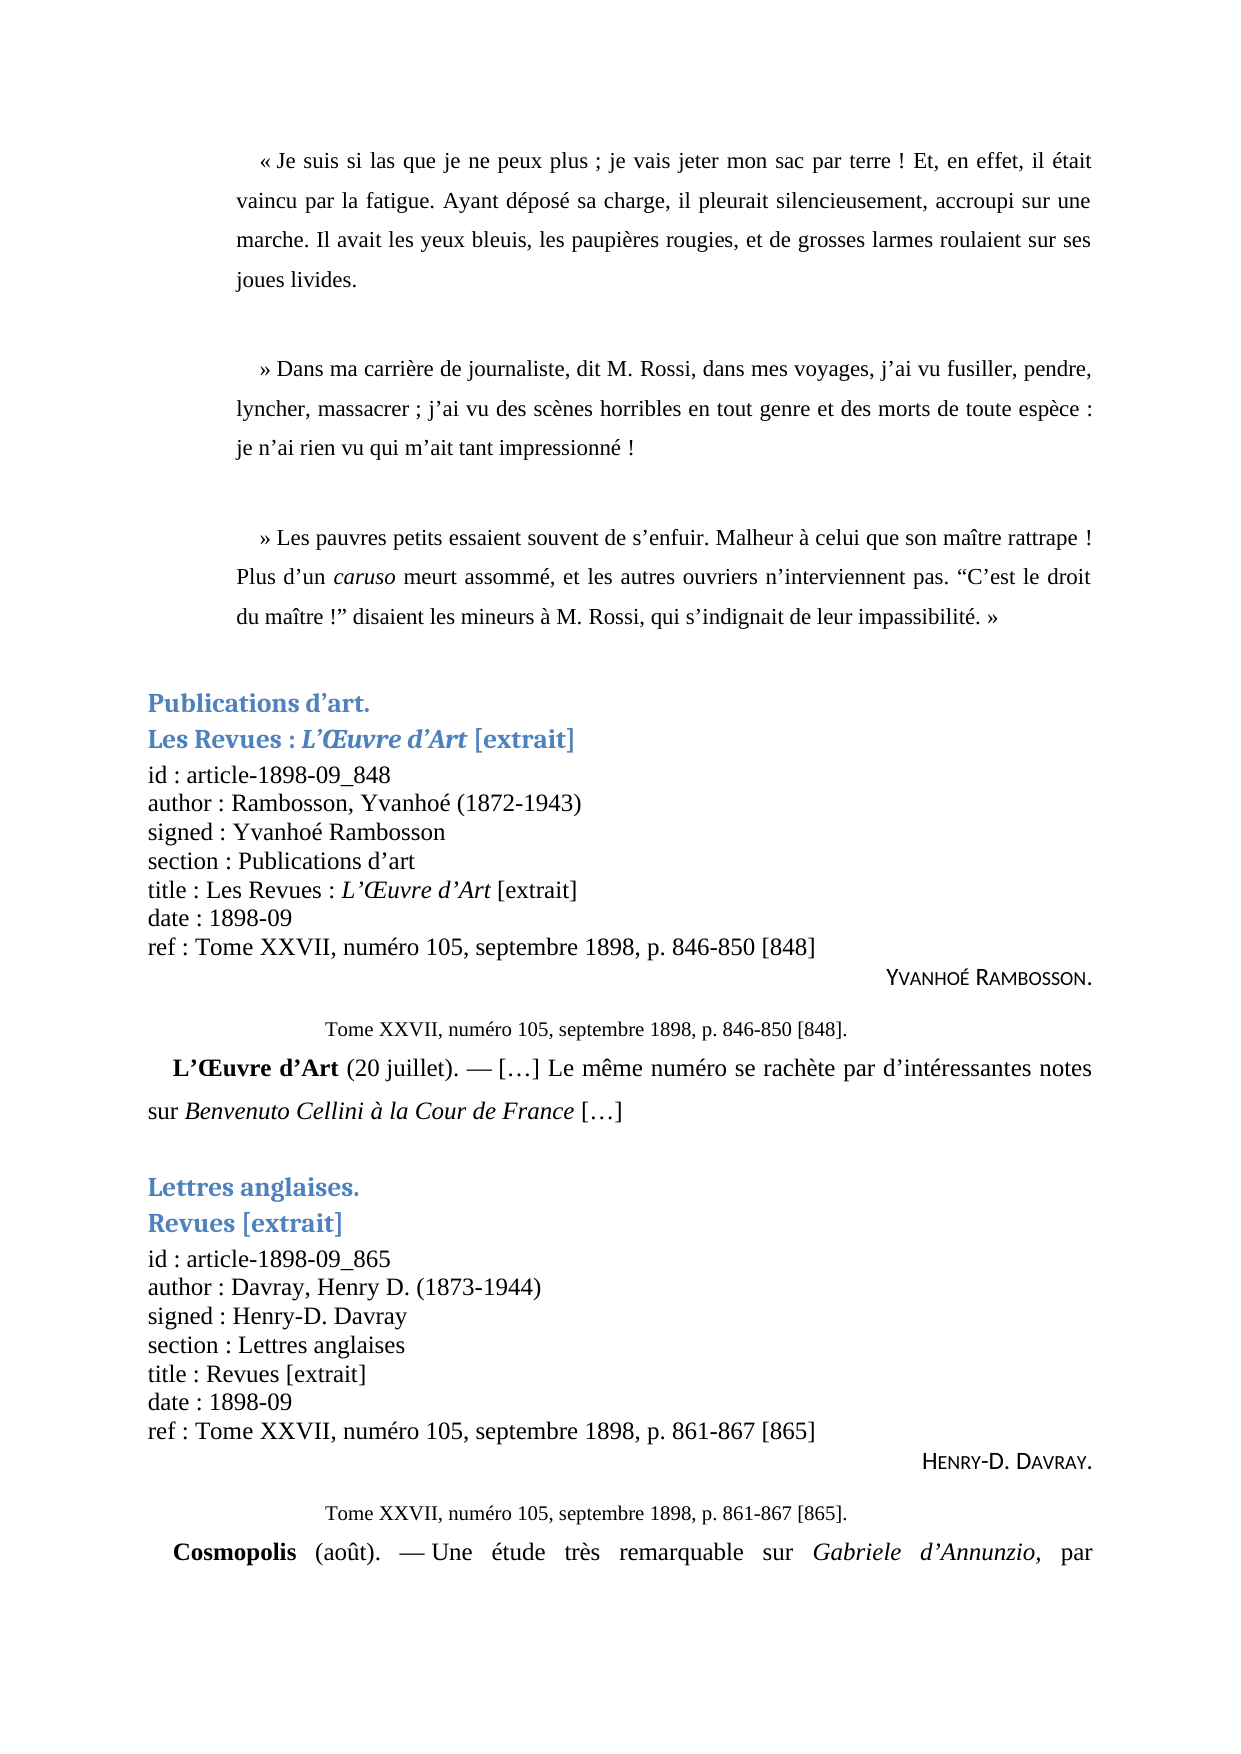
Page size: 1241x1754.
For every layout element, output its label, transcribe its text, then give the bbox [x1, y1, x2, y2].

text Cosmopolis (août). — Une étude très remarquable sur Gabriele d’Annunzio, par [148, 1537, 1093, 1565]
text section : Lettres anglaises [148, 1330, 1093, 1359]
text Henry-D. Davray. [148, 1445, 1093, 1475]
text section : Publications d’art [148, 846, 1093, 875]
text id : article-1898-09_848 [148, 760, 1093, 788]
text Yvanhoé Rambosson. [148, 961, 1093, 991]
text « Je suis si las que je ne peux plus ; je vais jeter mon sac par terre ! Et, en effet, il était vaincu par la fatigue. Ayant déposé sa charge, il pleurait silencieusement, accroupi sur une marche. Il avait les yeux bleuis, les paupières rougies, et de grosses larmes roulaient sur ses joues livides. [236, 148, 1093, 292]
text author : Rambosson, Yvanhoé (1872-1943) [148, 788, 1093, 817]
text ref : Tome XXVII, numéro 105, septembre 1898, p. 861-867 [865] [148, 1416, 1093, 1445]
text signed : Henry-D. Davray [148, 1301, 1093, 1330]
text » Dans ma carrière de journaliste, dit M. Rossi, dans mes voyages, j’ai vu fusiller, pendre, lyncher, massacrer ; j’ai vu des scènes horribles en tout genre et des morts de toute espèce : je n’ai rien vu qui m’ait tant impressionné ! [236, 356, 1093, 461]
text author : Davray, Henry D. (1873-1944) [148, 1272, 1093, 1301]
text » Les pauvres petits essaient souvent de s’enfuir. Malheur à celui que son maître rattrape ! Plus d’un caruso meurt assommé, et les autres ouvriers n’interviennent pas. “C’est le droit du maître !” disaient les mineurs à M. Rossi, qui s’indignait de leur impassibilité. » [236, 524, 1093, 629]
subtitle Lettres anglaises. Revues [extrait] [148, 1172, 1093, 1239]
subtitle Publications d’art. Les Revues : L’Œuvre d’Art [extrait] [148, 688, 1093, 755]
text title : Revues [extrait] [148, 1359, 1093, 1387]
text signed : Yvanhoé Rambosson [148, 817, 1093, 846]
text ref : Tome XXVII, numéro 105, septembre 1898, p. 846-850 [848] [148, 932, 1093, 961]
text Tome XXVII, numéro 105, septembre 1898, p. 861-867 [865]. [325, 1501, 1093, 1525]
text date : 1898-09 [148, 1387, 1093, 1416]
text id : article-1898-09_865 [148, 1244, 1093, 1272]
text Tome XXVII, numéro 105, septembre 1898, p. 846-850 [848]. [325, 1017, 1093, 1041]
text title : Les Revues : L’Œuvre d’Art [extrait] [148, 875, 1093, 903]
text L’Œuvre d’Art (20 juillet). — […] Le même numéro se rachète par d’intéressantes notes sur Benvenuto Cellini à la Cour de France […] [148, 1053, 1093, 1124]
text date : 1898-09 [148, 903, 1093, 932]
